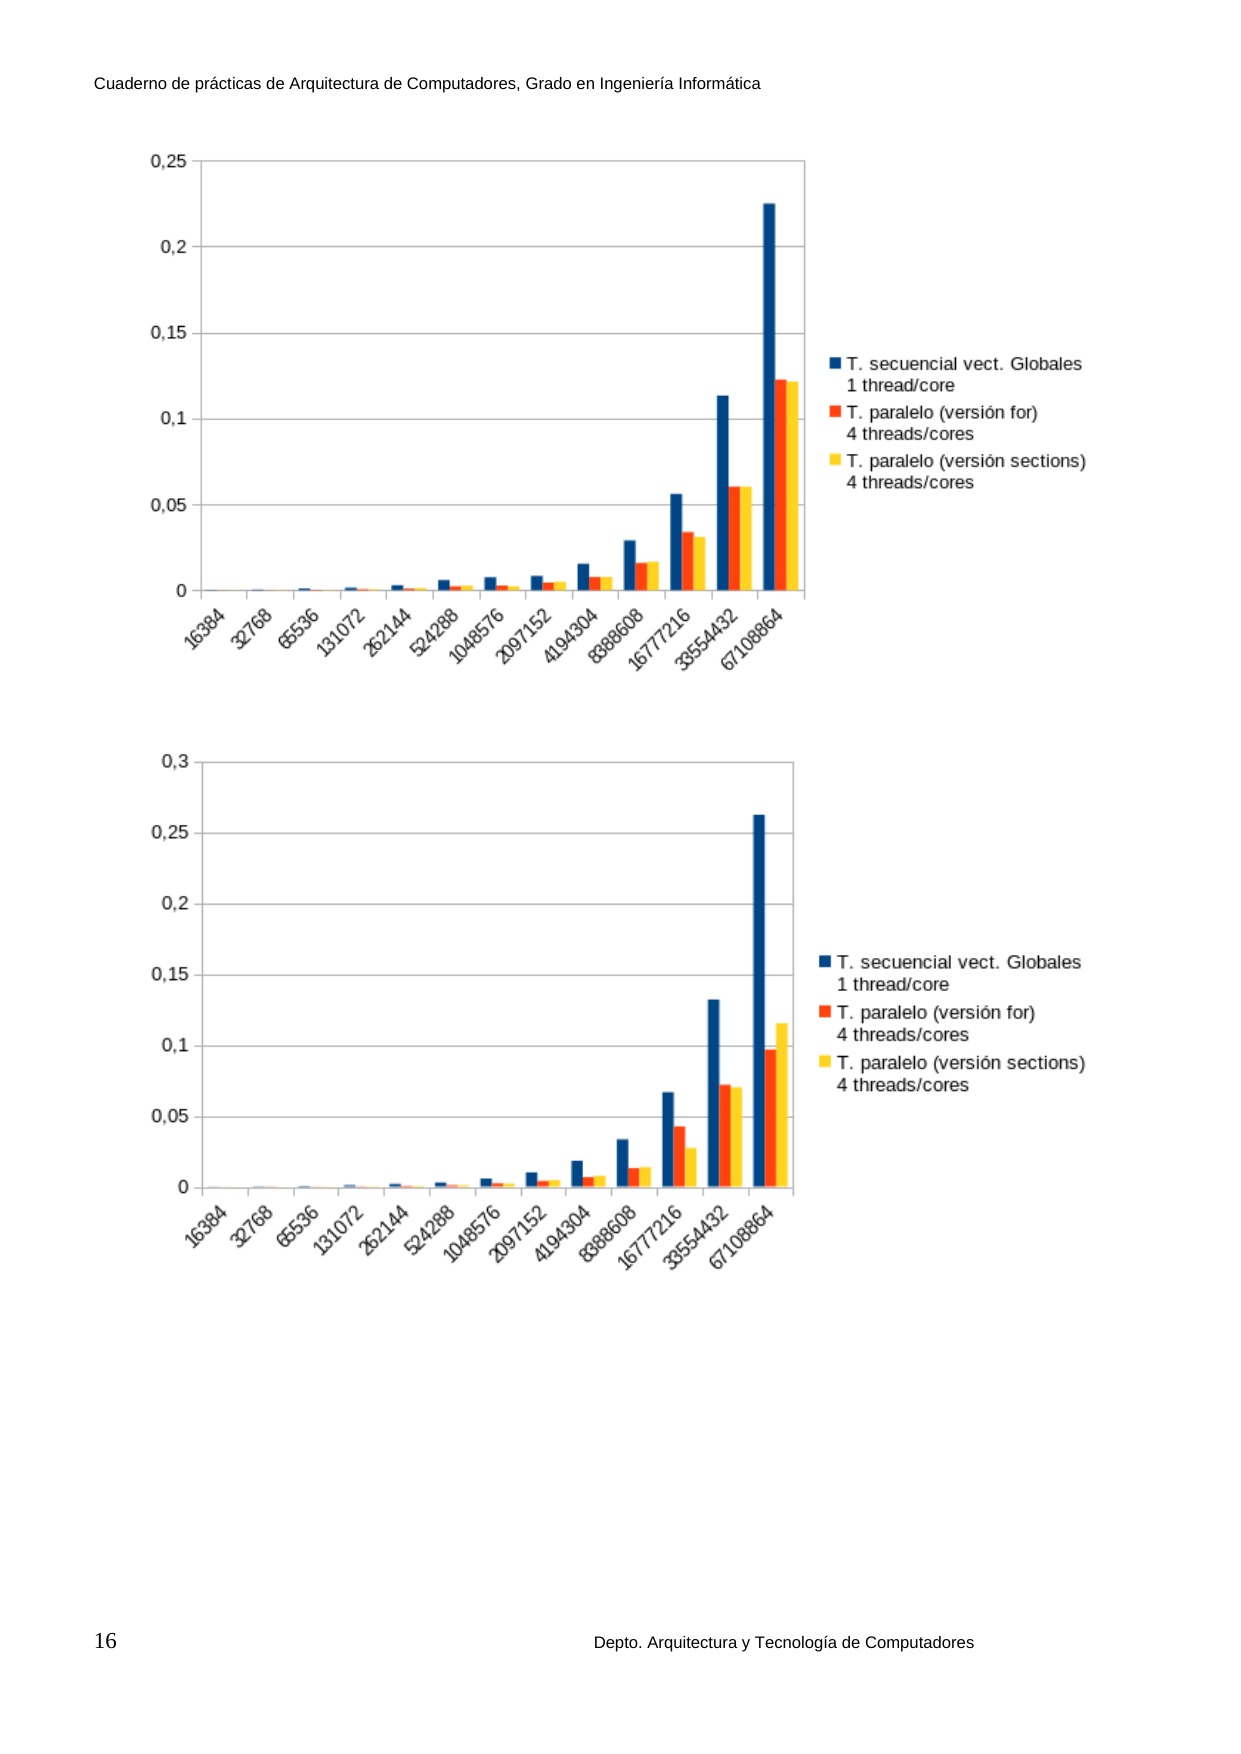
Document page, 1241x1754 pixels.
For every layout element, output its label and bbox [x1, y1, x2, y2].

picture [131, 750, 1103, 1297]
picture [131, 150, 1103, 697]
